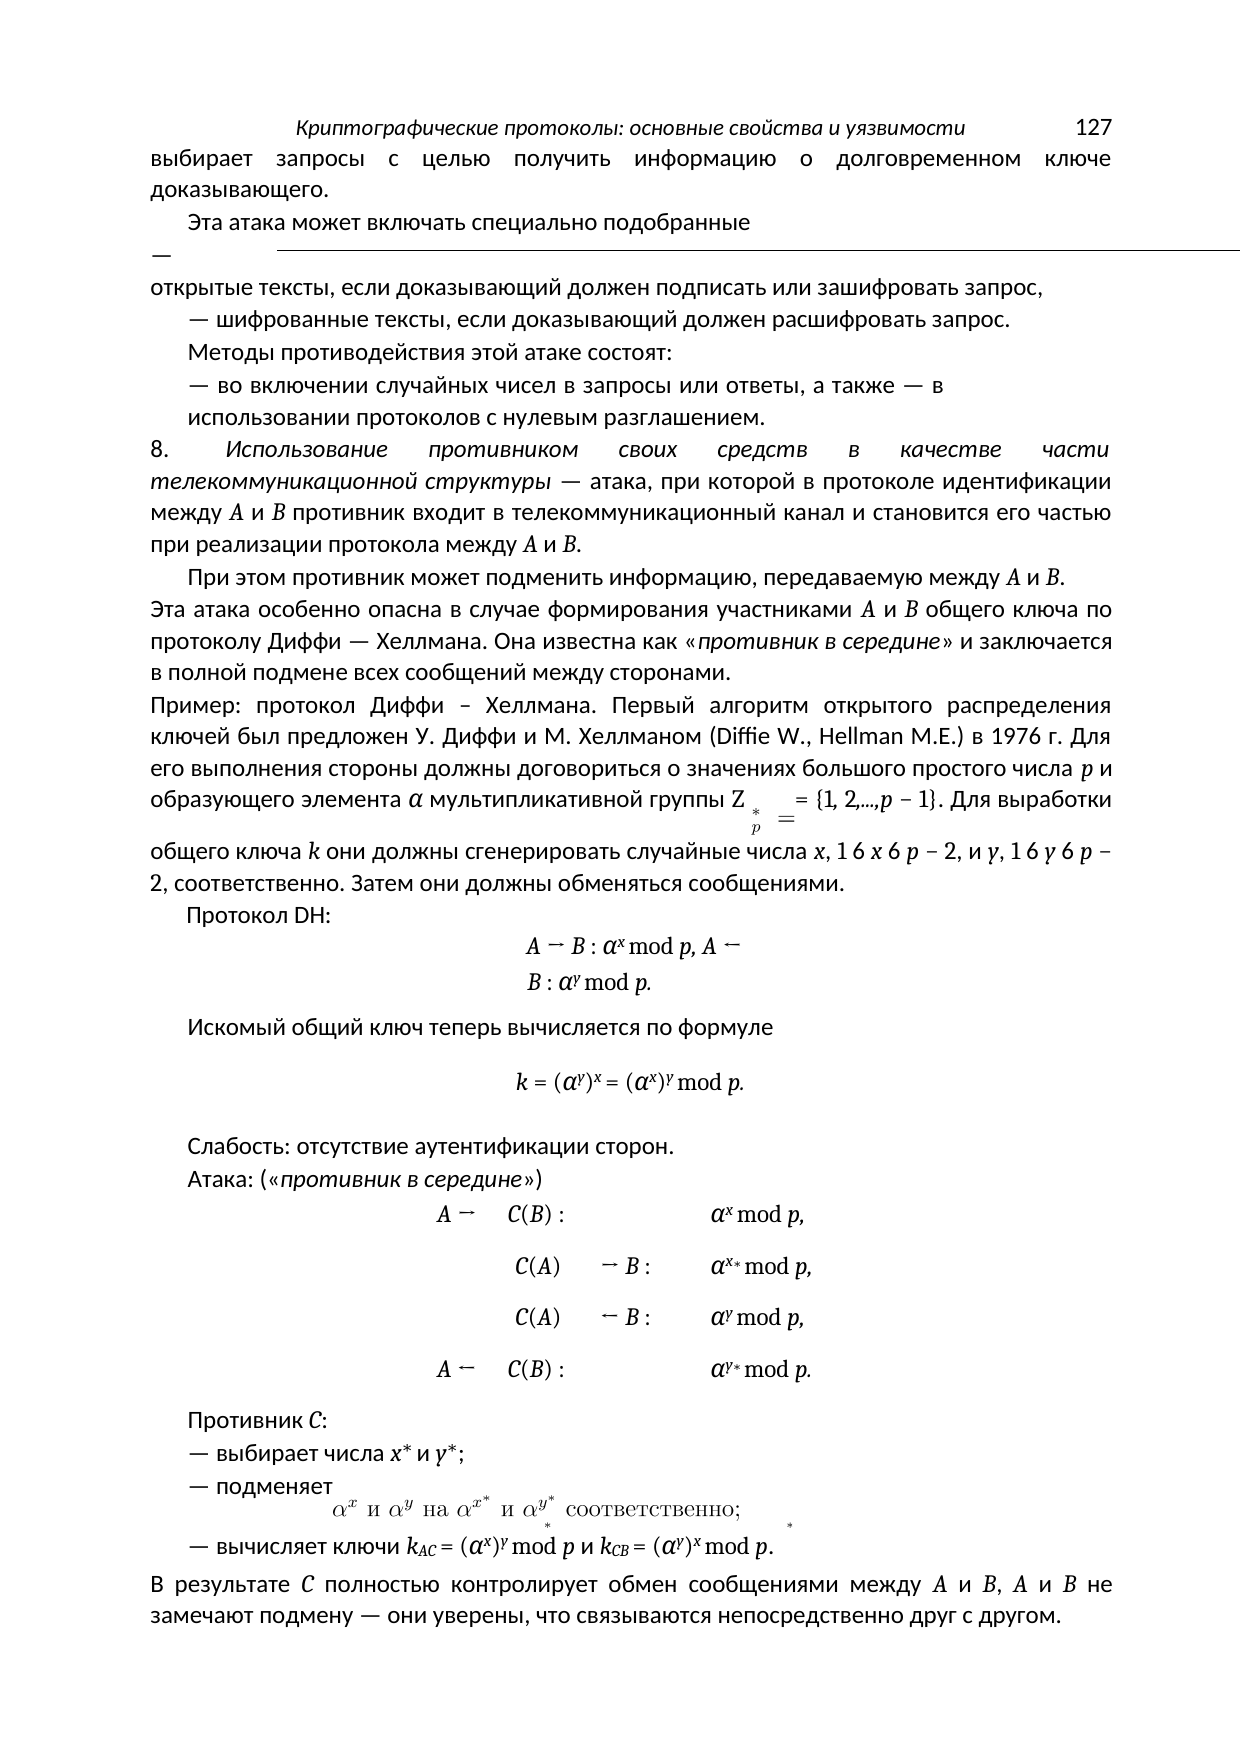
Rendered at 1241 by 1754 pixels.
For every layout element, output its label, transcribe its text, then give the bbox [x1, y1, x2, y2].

text k = (αy)x = (αx)y mod p. [153, 1068, 1110, 1096]
table_cell → B : [600, 1249, 710, 1301]
table_cell [600, 1353, 710, 1404]
table_cell C(A) [508, 1301, 600, 1352]
table_cell ← B : [600, 1301, 710, 1352]
table_cell αx∗ mod p, [710, 1249, 826, 1301]
table_cell αy∗ mod p. [710, 1353, 826, 1404]
text Противник C: [187, 1404, 1113, 1435]
table_cell A ← [437, 1353, 508, 1404]
text A → B : αx mod p, A ← B : αy mod p. [526, 932, 755, 997]
text Методы противодействия этой атаке состоят: [187, 336, 1113, 367]
text Эта атака особенно опасна в случае формирования участниками A и B общего ключа по протоколу Диффи — Хеллмана. Она известна как «противник в середине» и заключается в полной подмене всех сообщений между сторонами. [150, 593, 1113, 687]
table_cell C(A) [508, 1249, 600, 1301]
text Атака: («противник в середине») [187, 1163, 1113, 1194]
text Протокол DH: [186, 899, 956, 930]
text В результате C полностью контролирует обмен сообщениями между A и B, A и B не замечают подмену — они уверены, что связываются непосредственно друг с другом. [150, 1568, 1113, 1630]
text — подменяет [187, 1470, 1113, 1528]
list выбирает запросы с целью получить информацию о долговременном ключе доказывающего. [150, 142, 1113, 204]
text — шифрованные тексты, если доказывающий должен расшифровать запрос. [187, 303, 1113, 334]
text Слабость: отсутствие аутентификации сторон. [187, 1130, 1113, 1161]
text Эта атака может включать специально подобранные [187, 206, 1113, 237]
table_cell [437, 1301, 508, 1352]
table_header [600, 1198, 710, 1249]
table_header A → [437, 1198, 508, 1249]
list Использование противником своих средств в качестве части телекоммуникационной структуры — атака, при которой в протоколе идентификации между A и B противник входит в телекоммуникационный канал и становится его частью при реализации протокола между A и B. [150, 434, 1113, 558]
text При этом противник может подменить информацию, передаваемую между A и B. [187, 561, 1113, 591]
table_cell αy mod p, [710, 1301, 826, 1352]
table_cell C(B) : [508, 1353, 600, 1404]
table_header C(B) : [508, 1198, 600, 1249]
text — вычисляет ключи kAC = (αx)y mod p и kCB = (αy)x mod p. [187, 1530, 1113, 1561]
table_cell [437, 1249, 508, 1301]
text — во включении случайных чисел в запросы или ответы, а также — в использовании протоколов с нулевым разглашением. [187, 369, 946, 431]
text — выбирает числа x∗ и y∗; [187, 1437, 1113, 1468]
table_header αx mod p, [710, 1198, 826, 1249]
text Искомый общий ключ теперь вычисляется по формуле [187, 1011, 1113, 1042]
text Пример: протокол Диффи – Хеллмана. Первый алгоритм открытого распределения ключей был предложен У. Диффи и М. Хеллманом (Diffie W., Hellman M.E.) в 1976 г. Для его выполнения стороны должны договориться о значениях большого простого числа p и образующего элемента α мультипликативной группы Z = {1, 2,...,p − 1}. Для выработки общего ключа k они должны сгенерировать случайные числа x, 1 6 x 6 p − 2, и y, 1 6 y 6 p − 2, соответственно. Затем они должны обменяться сообщениями. [150, 689, 1113, 897]
text — открытые тексты, если доказывающий должен подписать или зашифровать запрос, [150, 239, 1113, 301]
